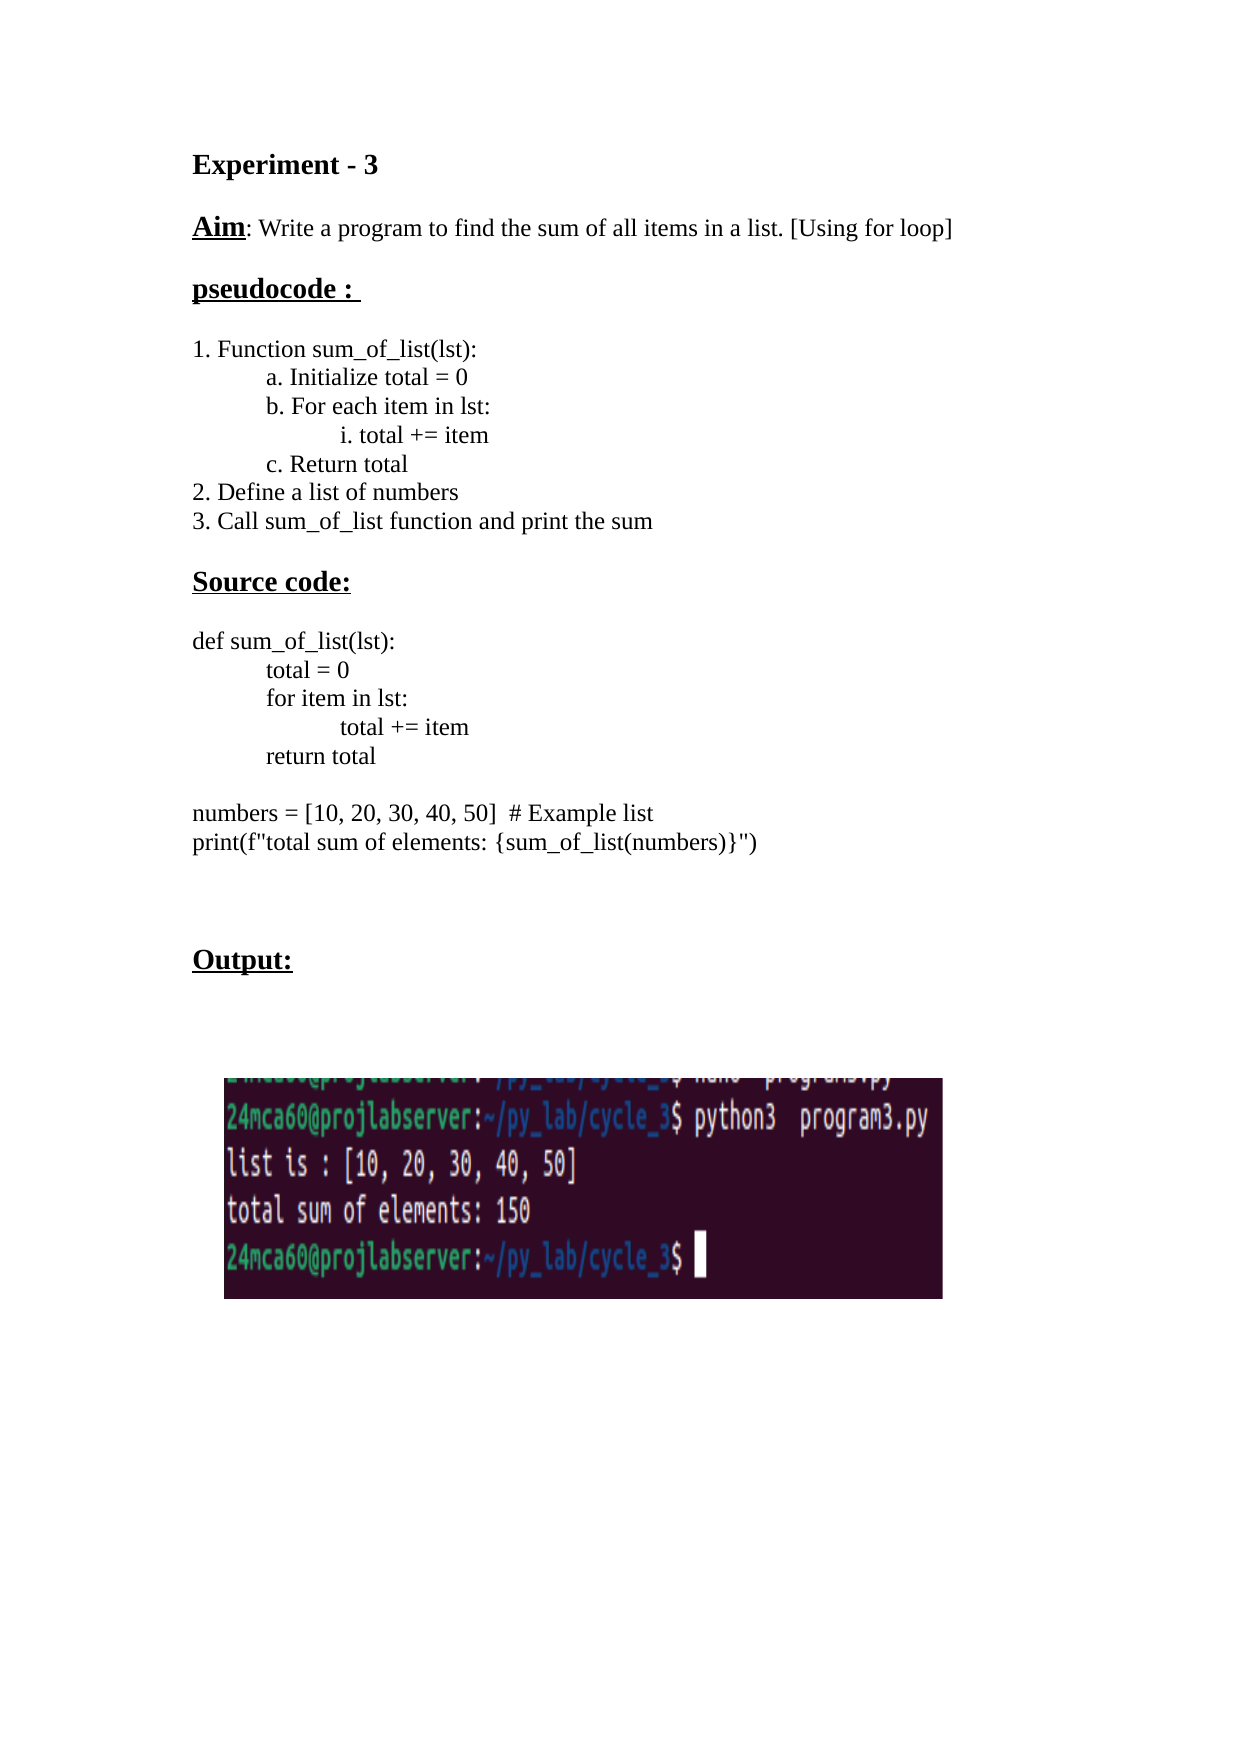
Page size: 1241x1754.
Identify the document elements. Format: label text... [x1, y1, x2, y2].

text print(f"total sum of elements: {sum_of_list(numbers)}") [118, 827, 1122, 856]
text for item in lst: [118, 683, 1122, 712]
text 2. Define a list of numbers [118, 477, 1122, 506]
text b. For each item in lst: [118, 391, 1122, 420]
text i. total += item [118, 420, 1122, 449]
text Output: [118, 942, 1122, 976]
text Source code: [118, 564, 1122, 597]
text 1. Function sum_of_list(lst): [118, 334, 1122, 362]
text def sum_of_list(lst): [118, 626, 1122, 655]
text pseudocode : [118, 271, 1122, 305]
picture [224, 1078, 943, 1299]
text a. Initialize total = 0 [118, 362, 1122, 391]
text Aim: Write a program to find the sum of all items in a list. [Using for loop] [118, 209, 1122, 243]
text 3. Call sum_of_list function and print the sum [118, 506, 1122, 535]
text total += item [118, 712, 1122, 741]
text return total [118, 741, 1122, 770]
text numbers = [10, 20, 30, 40, 50] # Example list [118, 798, 1122, 827]
text Experiment - 3 [118, 147, 1122, 180]
text total = 0 [118, 655, 1122, 683]
text c. Return total [118, 449, 1122, 477]
